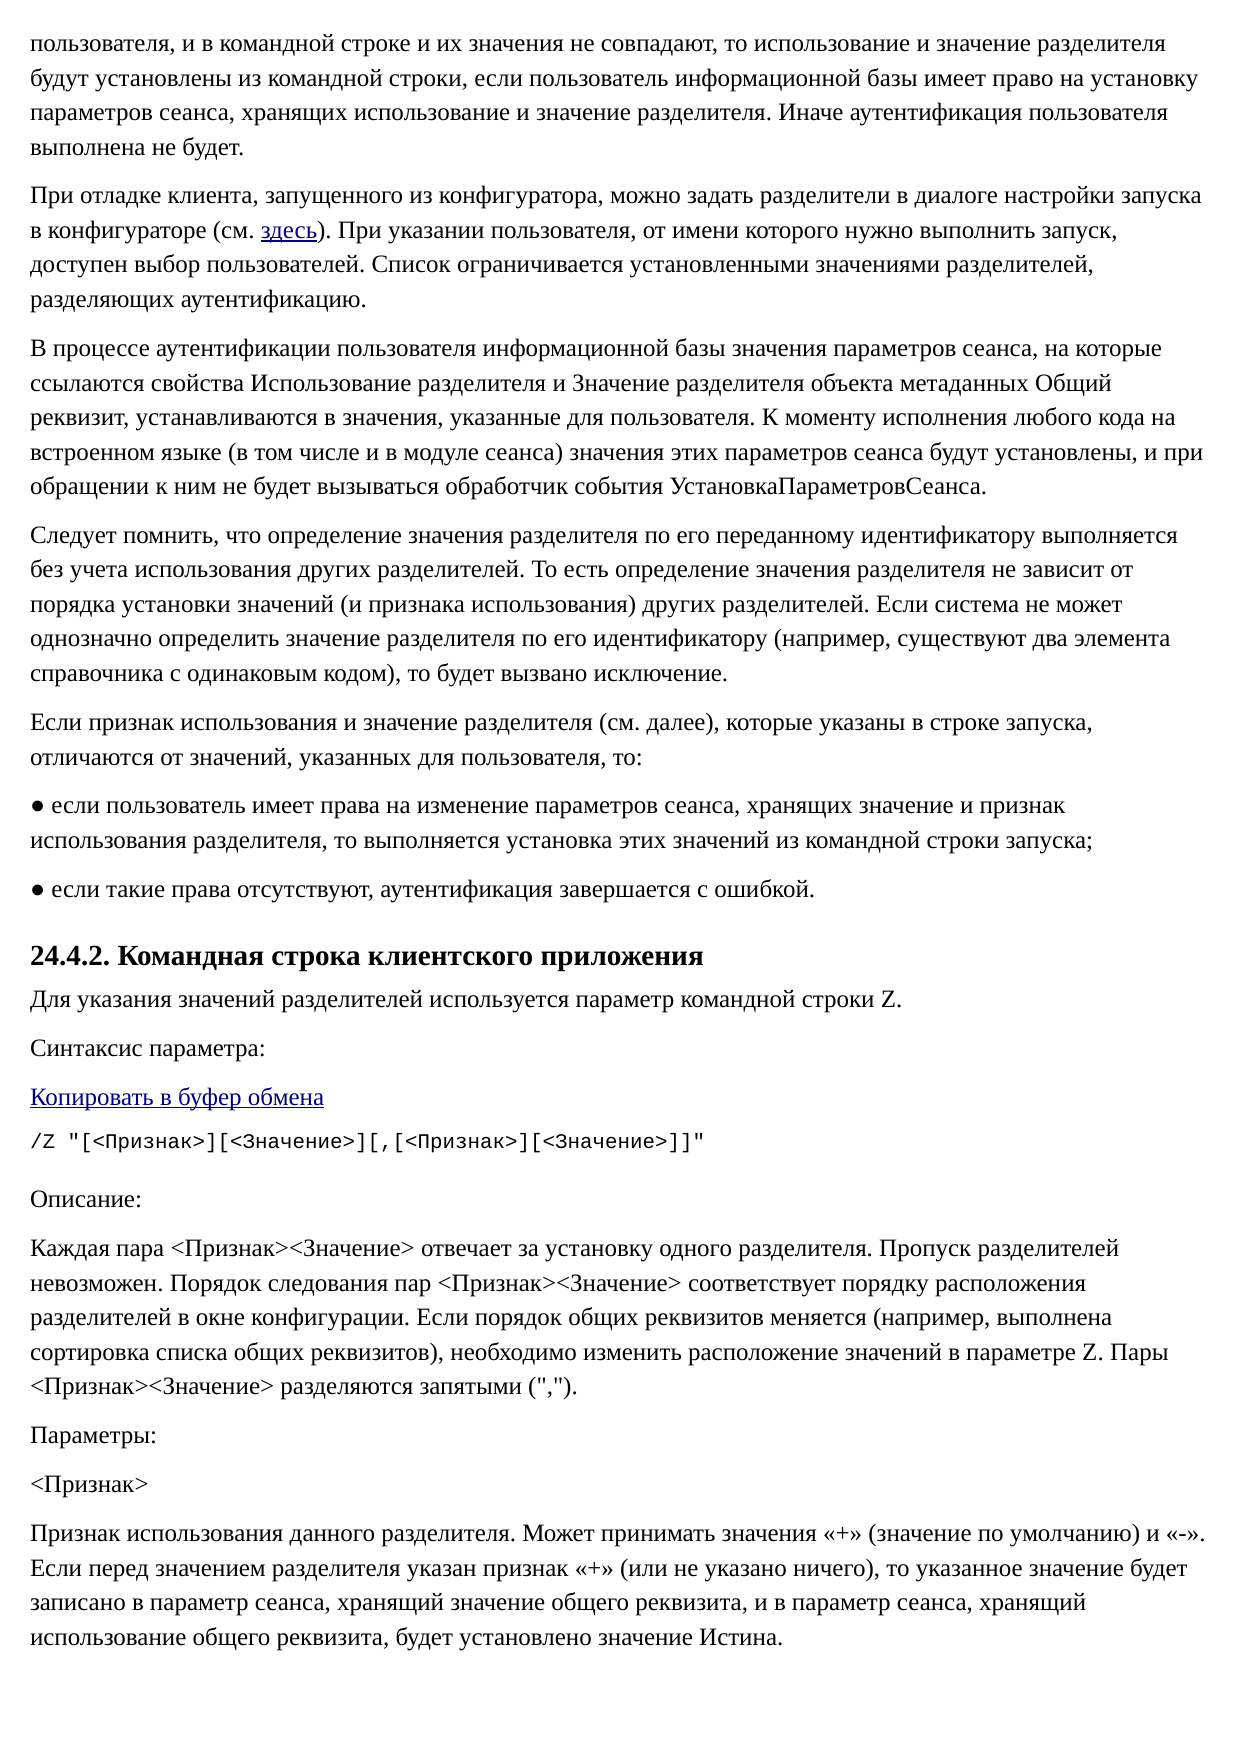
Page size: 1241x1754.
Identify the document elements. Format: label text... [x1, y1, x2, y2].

text <Признак> [30, 1469, 1211, 1498]
text Параметры: [30, 1420, 1211, 1449]
text В процессе аутентификации пользователя информационной базы значения параметров сеанса, на которые ссылаются свойства Использование разделителя и Значение разделителя объекта метаданных Общий реквизит, устанавливаются в значения, указанные для пользователя. К моменту исполнения любого кода на встроенном языке (в том числе и в модуле сеанса) значения этих параметров сеанса будут установлены, и при обращении к ним не будет вызываться обработчик события УстановкаПараметровСеанса. [30, 333, 1211, 500]
text пользователя, и в командной строке и их значения не совпадают, то использование и значение разделителя будут установлены из командной строки, если пользователь информационной базы имеет право на установку параметров сеанса, хранящих использование и значение разделителя. Иначе аутентификация пользователя выполнена не будет. [30, 28, 1211, 160]
text /Z "[<Признак>][<Значение>][,[<Признак>][<Значение>]]" [30, 1131, 1211, 1155]
text Каждая пара <Признак><Значение> отвечает за установку одного разделителя. Пропуск разделителей невозможен. Порядок следования пар <Признак><Значение> соответствует порядку расположения разделителей в окне конфигурации. Если порядок общих реквизитов меняется (например, выполнена сортировка списка общих реквизитов), необходимо изменить расположение значений в параметре Z. Пары <Признак><Значение> разделяются запятыми (","). [30, 1233, 1211, 1400]
text Копировать в буфер обмена [30, 1082, 1211, 1111]
text ● если пользователь имеет права на изменение параметров сеанса, хранящих значение и признак использования разделителя, то выполняется установка этих значений из командной строки запуска; [30, 791, 1211, 854]
text Если признак использования и значение разделителя (см. далее), которые указаны в строке запуска, отличаются от значений, указанных для пользователя, то: [30, 707, 1211, 770]
subtitle 24.4.2. Командная строка клиентского приложения [30, 938, 1211, 971]
text При отладке клиента, запущенного из конфигуратора, можно задать разделители в диалоге настройки запуска в конфигураторе (см. здесь). При указании пользователя, от имени которого нужно выполнить запуск, доступен выбор пользователей. Список ограничивается установленными значениями разделителей, разделяющих аутентификацию. [30, 181, 1211, 313]
text Следует помнить, что определение значения разделителя по его переданному идентификатору выполняется без учета использования других разделителей. То есть определение значения разделителя не зависит от порядка установки значений (и признака использования) других разделителей. Если система не может однозначно определить значение разделителя по его идентификатору (например, существуют два элемента справочника с одинаковым кодом), то будет вызвано исключение. [30, 520, 1211, 687]
text Признак использования данного разделителя. Может принимать значения «+» (значение по умолчанию) и «-». Если перед значением разделителя указан признак «+» (или не указано ничего), то указанное значение будет записано в параметр сеанса, хранящий значение общего реквизита, и в параметр сеанса, хранящий использование общего реквизита, будет установлено значение Истина. [30, 1518, 1211, 1651]
text ● если такие права отсутствуют, аутентификация завершается с ошибкой. [30, 874, 1211, 903]
text Описание: [30, 1184, 1211, 1213]
text Синтаксис параметра: [30, 1033, 1211, 1062]
text Для указания значений разделителей используется параметр командной строки Z. [30, 984, 1211, 1013]
